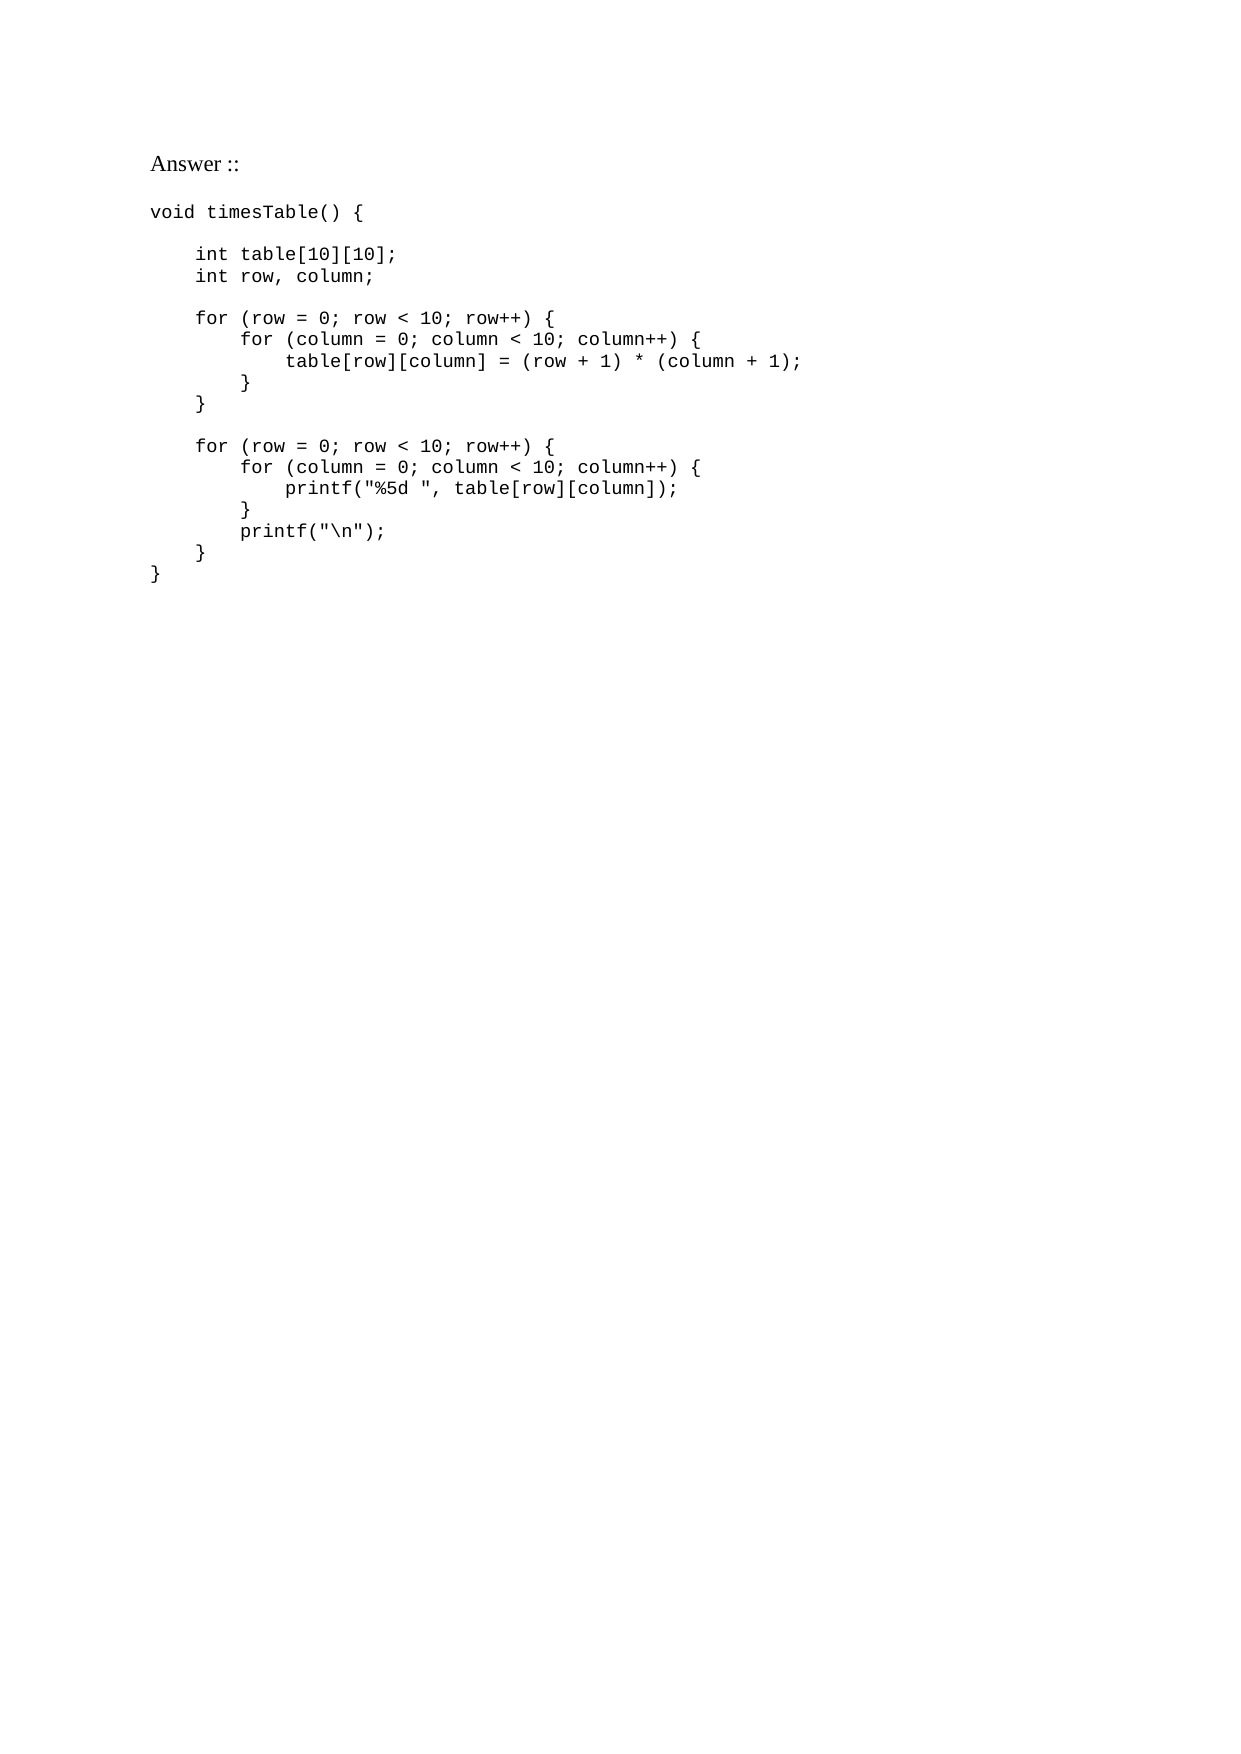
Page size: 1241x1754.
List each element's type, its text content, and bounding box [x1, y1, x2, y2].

text table[row][column] = (row + 1) * (column + 1); [150, 351, 1090, 373]
text } [150, 543, 1090, 564]
text for (column = 0; column < 10; column++) { [150, 330, 1090, 351]
text int table[10][10]; [150, 245, 1090, 266]
text for (row = 0; row < 10; row++) { [150, 436, 1090, 458]
text printf("\n"); [150, 521, 1090, 543]
text printf("%5d ", table[row][column]); [150, 479, 1090, 500]
text Answer :: [150, 150, 1090, 176]
text } [150, 373, 1090, 394]
text } [150, 394, 1090, 415]
text } [150, 564, 1090, 585]
text void timesTable() { [150, 203, 1090, 224]
text for (column = 0; column < 10; column++) { [150, 458, 1090, 479]
text int row, column; [150, 266, 1090, 288]
text for (row = 0; row < 10; row++) { [150, 309, 1090, 330]
text } [150, 500, 1090, 521]
